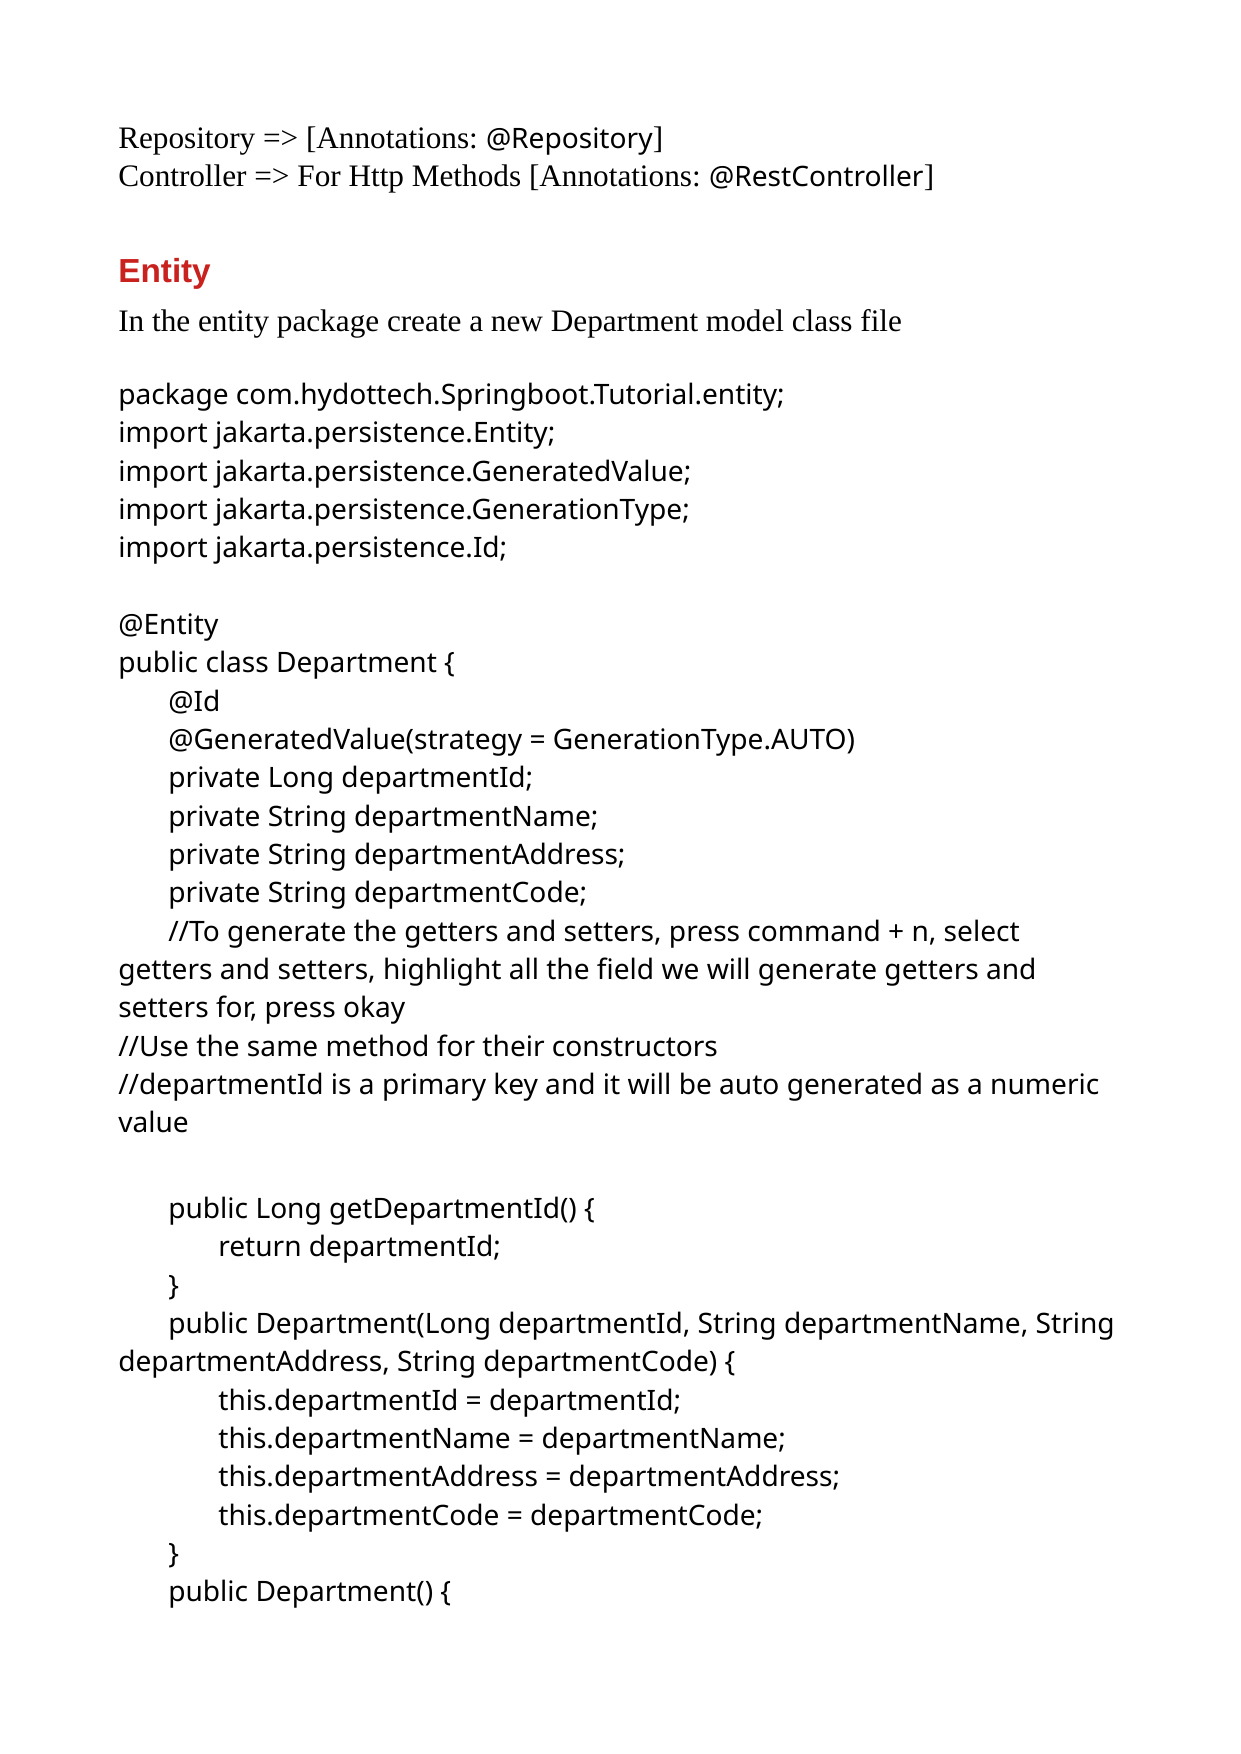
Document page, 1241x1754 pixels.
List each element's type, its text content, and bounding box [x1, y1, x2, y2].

text return departmentId; [118, 1227, 1122, 1265]
text private Long departmentId; [118, 758, 1122, 796]
text @GeneratedValue(strategy = GenerationType.AUTO) [118, 719, 1122, 758]
subtitle Entity [118, 252, 1122, 290]
text private String departmentCode; [118, 873, 1122, 911]
text } [118, 1533, 1122, 1572]
text In the entity package create a new Department model class file [118, 302, 1122, 338]
text package com.hydottech.Springboot.Tutorial.entity; [118, 374, 1122, 413]
text public Department(Long departmentId, String departmentName, String departmentAddress, String departmentCode) { [118, 1303, 1122, 1380]
text Controller => For Http Methods [Annotations: @RestController] [118, 156, 1122, 195]
text this.departmentAddress = departmentAddress; [118, 1457, 1122, 1495]
text this.departmentId = departmentId; [118, 1380, 1122, 1418]
text @Id [118, 681, 1122, 719]
text public Long getDepartmentId() { [118, 1188, 1122, 1227]
text Repository => [Annotations: @Repository] [118, 118, 1122, 156]
text import jakarta.persistence.GenerationType; [118, 489, 1122, 528]
text //departmentId is a primary key and it will be auto generated as a numeric value [118, 1064, 1122, 1141]
text this.departmentCode = departmentCode; [118, 1495, 1122, 1533]
text public class Department { [118, 643, 1122, 681]
text //Use the same method for their constructors [118, 1026, 1122, 1064]
text import jakarta.persistence.GeneratedValue; [118, 451, 1122, 489]
text //To generate the getters and setters, press command + n, select getters and setters, highlight all the field we will generate getters and setters for, press okay [118, 911, 1122, 1026]
text public Department() { [118, 1572, 1122, 1610]
text private String departmentAddress; [118, 834, 1122, 873]
text import jakarta.persistence.Id; [118, 528, 1122, 566]
text } [118, 1265, 1122, 1303]
text private String departmentName; [118, 796, 1122, 834]
text @Entity [118, 604, 1122, 643]
text this.departmentName = departmentName; [118, 1418, 1122, 1457]
text import jakarta.persistence.Entity; [118, 413, 1122, 451]
